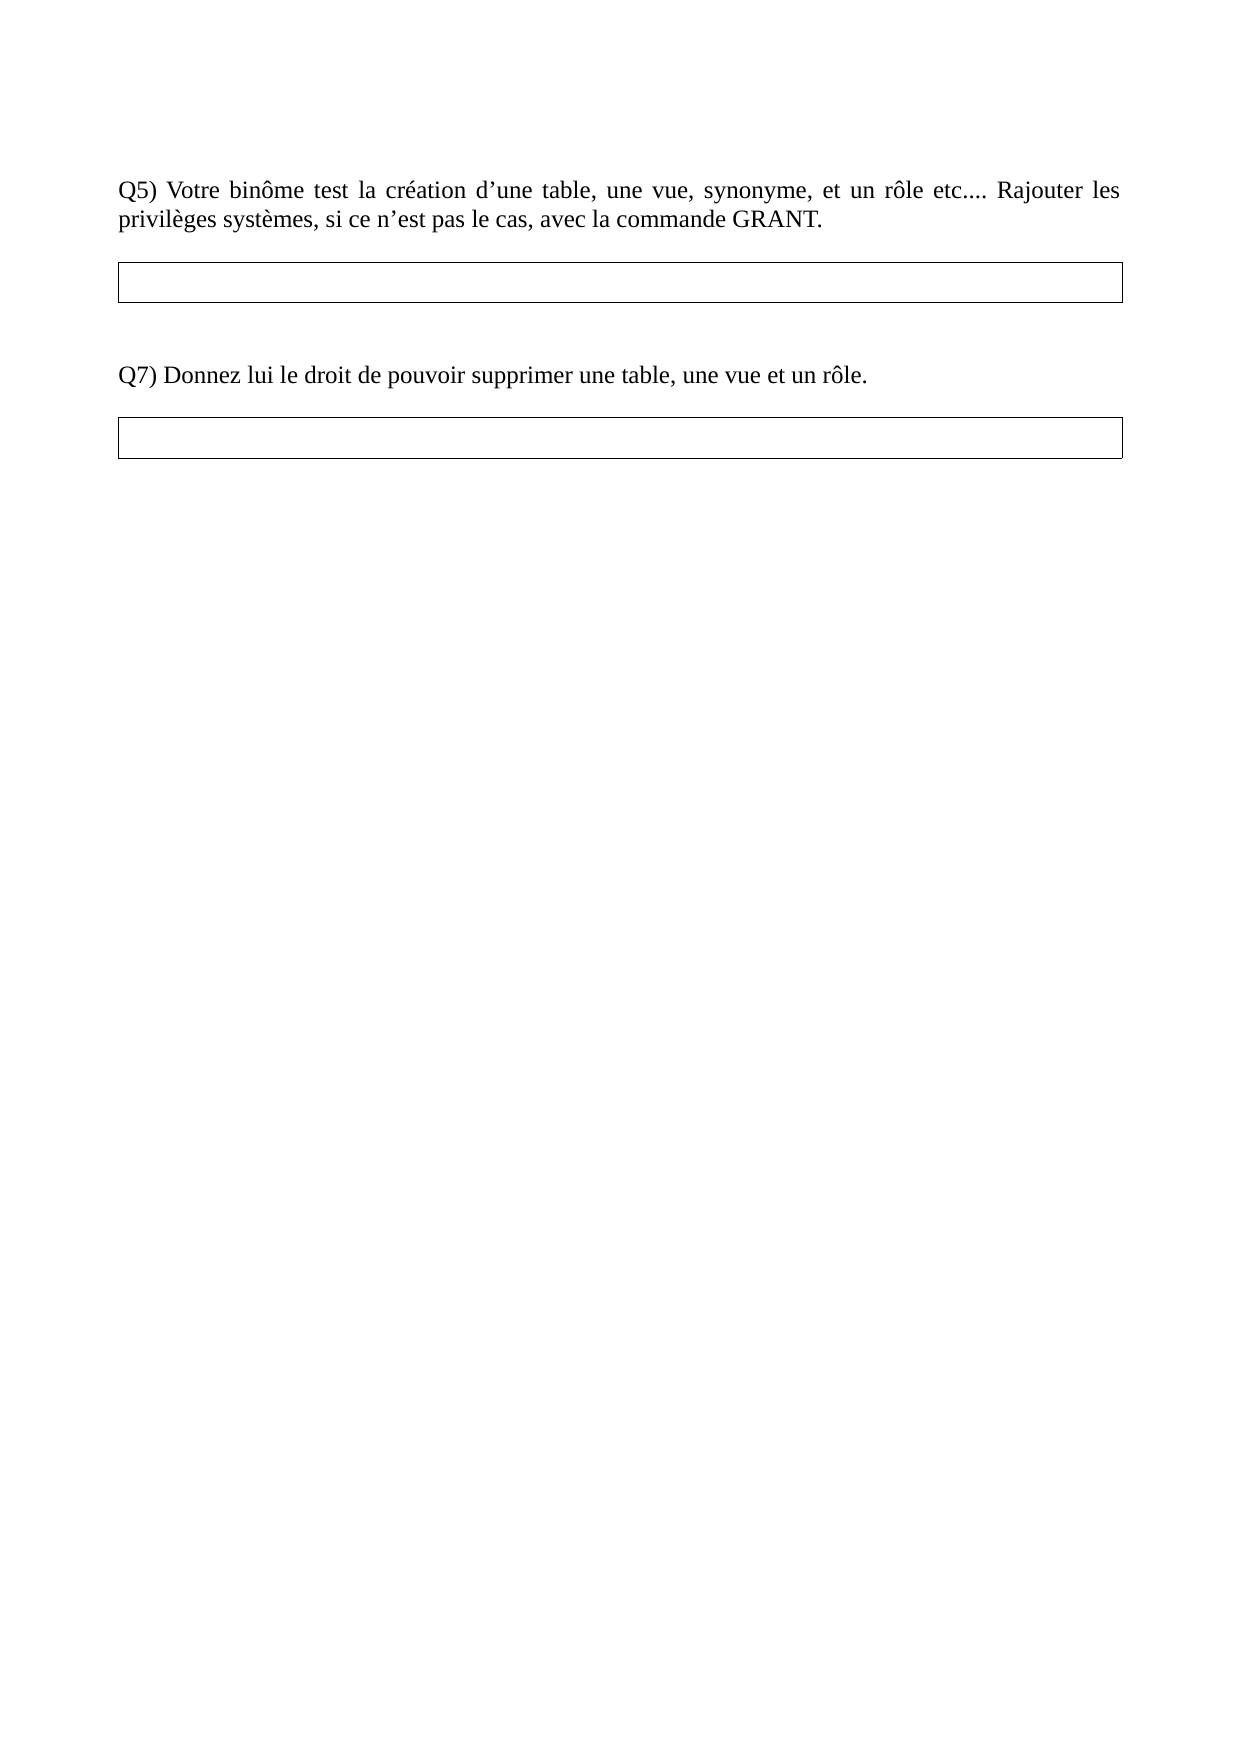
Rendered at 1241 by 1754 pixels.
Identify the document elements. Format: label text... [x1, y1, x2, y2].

text Q7) Donnez lui le droit de pouvoir supprimer une table, une vue et un rôle. [118, 360, 1122, 388]
table_header [119, 263, 1122, 302]
table_header [119, 418, 1122, 458]
text Q5) Votre binôme test la création d’une table, une vue, synonyme, et un rôle etc.... Rajouter les privilèges systèmes, si ce n’est pas le cas, avec la commande GRANT. [118, 176, 1122, 233]
